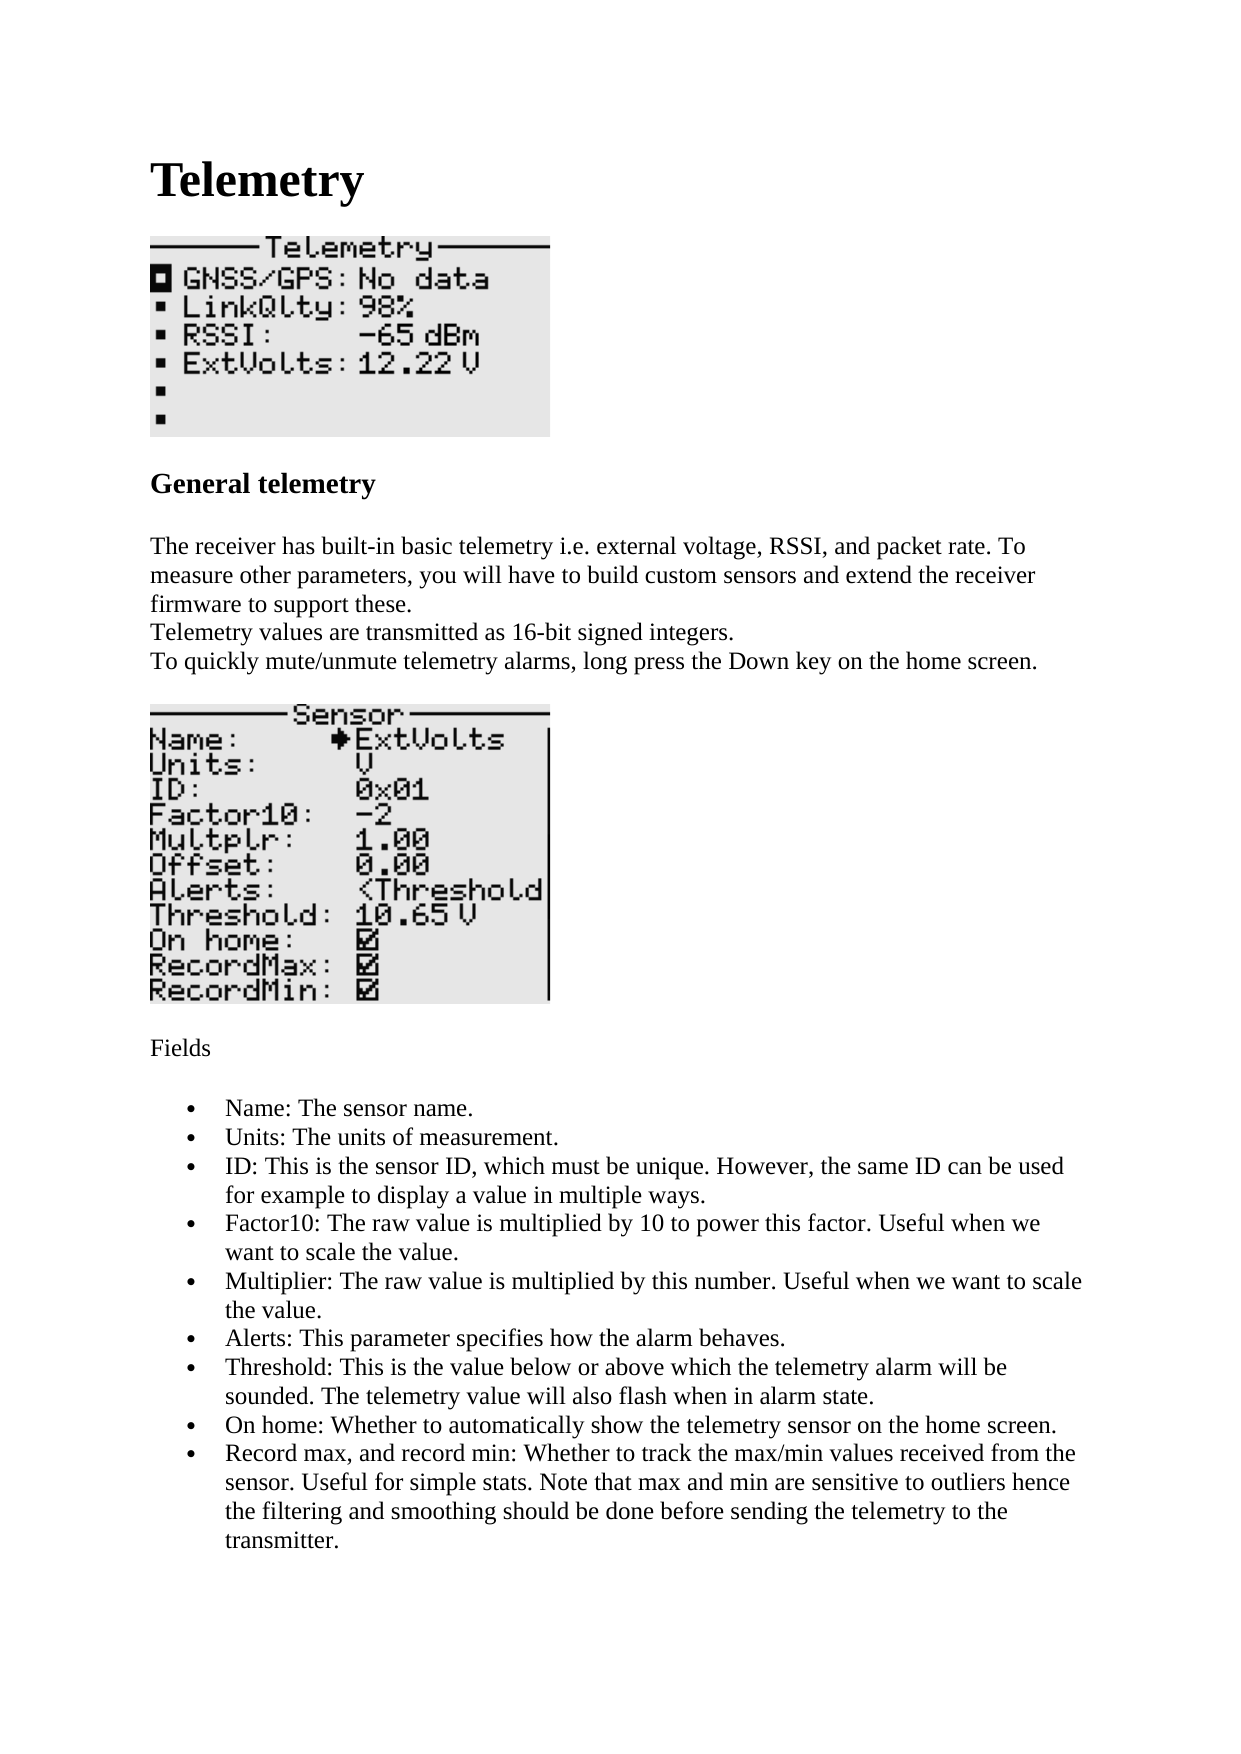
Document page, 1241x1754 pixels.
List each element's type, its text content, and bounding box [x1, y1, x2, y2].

list Multiplier: The raw value is multiplied by this number. Useful when we want to scale the value. [187, 1266, 1090, 1323]
list Name: The sensor name. [187, 1093, 1090, 1122]
list Alerts: This parameter specifies how the alarm behaves. [187, 1323, 1090, 1352]
list Record max, and record min: Whether to track the max/min values received from the sensor. Useful for simple stats. Note that max and min are sensitive to outliers hence the filtering and smoothing should be done before sending the telemetry to the transmitter. [187, 1438, 1090, 1553]
subtitle General telemetry [150, 466, 1090, 499]
picture [150, 704, 550, 1004]
list ID: This is the sensor ID, which must be unique. However, the same ID can be used for example to display a value in multiple ways. [187, 1151, 1090, 1208]
subtitle Telemetry [150, 150, 1090, 207]
list Units: The units of measurement. [187, 1122, 1090, 1151]
list Threshold: This is the value below or above which the telemetry alarm will be sounded. The telemetry value will also flash when in alarm state. [187, 1352, 1090, 1410]
list Factor10: The raw value is multiplied by 10 to power this factor. Useful when we want to scale the value. [187, 1208, 1090, 1266]
picture [150, 236, 550, 437]
text Fields [150, 1033, 1090, 1062]
list On home: Whether to automatically show the telemetry sensor on the home screen. [187, 1410, 1090, 1438]
text The receiver has built-in basic telemetry i.e. external voltage, RSSI, and packet rate. To measure other parameters, you will have to build custom sensors and extend the receiver firmware to support these. Telemetry values are transmitted as 16-bit signed integers. To quickly mute/unmute telemetry alarms, long press the Down key on the home screen. [150, 531, 1090, 675]
